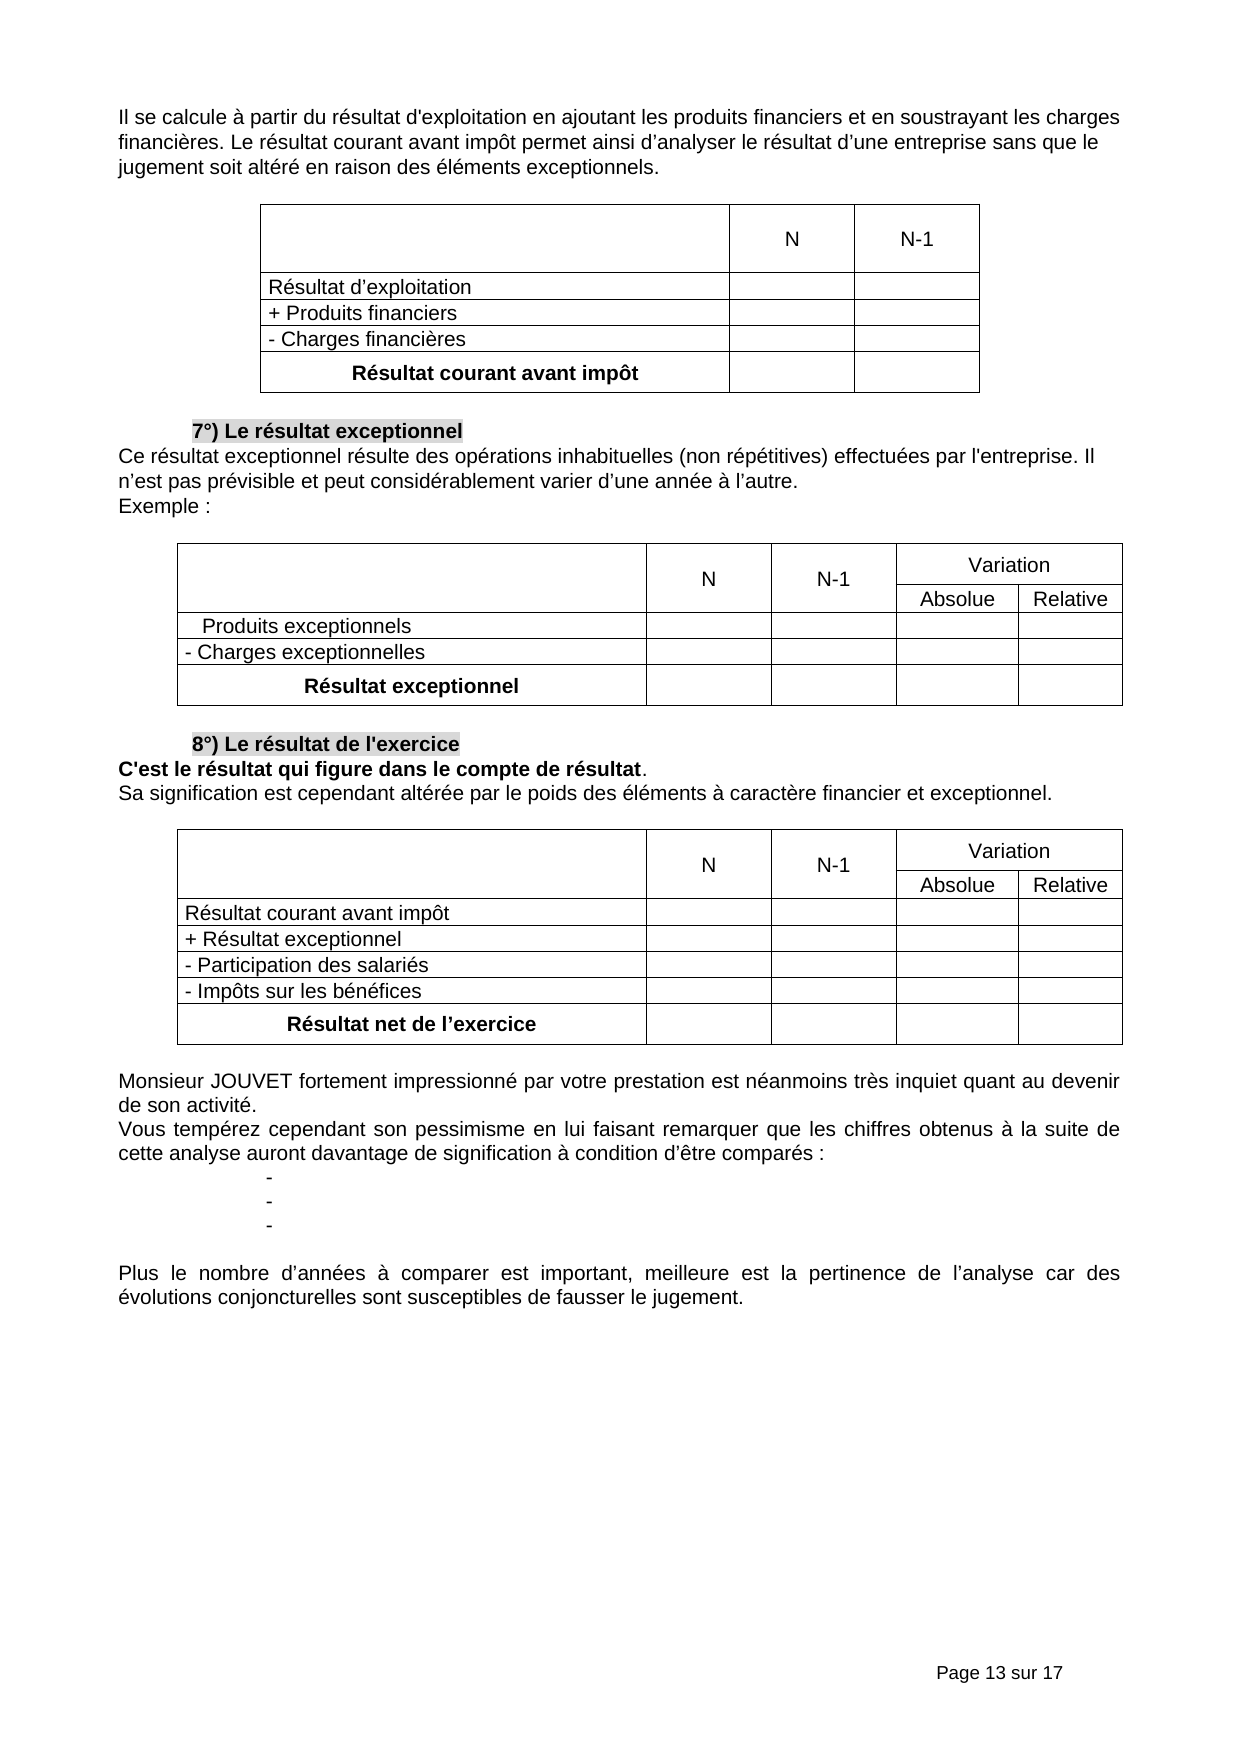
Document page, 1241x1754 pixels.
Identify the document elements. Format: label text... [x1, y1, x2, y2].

table_cell [897, 1004, 1018, 1044]
table_header [178, 830, 646, 898]
text Ce résultat exceptionnel résulte des opérations inhabituelles (non répétitives) effectuées par l'entreprise. Il n’est pas prévisible et peut considérablement varier d’une année à l’autre. [118, 443, 1122, 493]
table_cell [772, 952, 896, 977]
table_cell Absolue [897, 871, 1018, 898]
table_cell [647, 639, 771, 664]
table_cell [897, 613, 1018, 638]
text Exemple : [118, 493, 1122, 518]
text - [118, 1213, 1122, 1237]
table_header N [647, 830, 771, 898]
table_cell [772, 639, 896, 664]
text Monsieur JOUVET fortement impressionné par votre prestation est néanmoins très inquiet quant au devenir de son activité. [118, 1069, 1122, 1117]
table_cell Produits exceptionnels [178, 613, 646, 638]
text Vous tempérez cependant son pessimisme en lui faisant remarquer que les chiffres obtenus à la suite de cette analyse auront davantage de signification à condition d’être comparés : [118, 1117, 1122, 1165]
table_cell [1019, 978, 1122, 1003]
table_cell [897, 639, 1018, 664]
text Il se calcule à partir du résultat d'exploitation en ajoutant les produits financiers et en soustrayant les charges financières. Le résultat courant avant impôt permet ainsi d’analyser le résultat d’une entreprise sans que le jugement soit altéré en raison des éléments exceptionnels. [118, 103, 1122, 178]
table_cell Relative [1019, 871, 1122, 898]
table_cell [647, 613, 771, 638]
text - [192, 1165, 1122, 1189]
table_cell [1019, 1004, 1122, 1044]
table_cell [1019, 665, 1122, 705]
table_cell Résultat courant avant impôt [178, 899, 646, 924]
table_header Variation [897, 830, 1122, 870]
table_header [261, 205, 729, 272]
table_cell [772, 1004, 896, 1044]
table_cell [647, 899, 771, 924]
table_cell [647, 952, 771, 977]
table_cell Résultat exceptionnel [178, 665, 646, 705]
text C'est le résultat qui figure dans le compte de résultat. [118, 756, 1122, 781]
table_cell Résultat net de l’exercice [178, 1004, 646, 1044]
text Sa signification est cependant altérée par le poids des éléments à caractère financier et exceptionnel. [118, 781, 1122, 805]
table_cell [647, 978, 771, 1003]
table_header N-1 [772, 544, 896, 612]
table_cell [730, 352, 854, 392]
table_cell + Produits financiers [261, 300, 729, 325]
table_cell - Charges exceptionnelles [178, 639, 646, 664]
table_cell [1019, 639, 1122, 664]
table_cell - Participation des salariés [178, 952, 646, 977]
table_cell [647, 665, 771, 705]
table_cell [730, 300, 854, 325]
table_cell [1019, 952, 1122, 977]
table_cell - Impôts sur les bénéfices [178, 978, 646, 1003]
table_cell Résultat d’exploitation [261, 273, 729, 299]
table_cell [897, 926, 1018, 951]
table_header [178, 544, 646, 612]
table_cell [1019, 613, 1122, 638]
table_header N [647, 544, 771, 612]
table_cell [772, 613, 896, 638]
text - [192, 1189, 1122, 1213]
table_cell - Charges financières [261, 326, 729, 351]
table_cell [772, 926, 896, 951]
text 7°) Le résultat exceptionnel [118, 418, 1122, 443]
text Plus le nombre d’années à comparer est important, meilleure est la pertinence de l’analyse car des évolutions conjoncturelles sont susceptibles de fausser le jugement. [118, 1261, 1122, 1308]
table_header Variation [897, 544, 1122, 584]
table_cell Relative [1019, 585, 1122, 612]
table_cell [855, 273, 979, 299]
table_cell [855, 352, 979, 392]
table_cell [1019, 926, 1122, 951]
table_cell [855, 326, 979, 351]
table_cell Absolue [897, 585, 1018, 612]
table_cell [730, 273, 854, 299]
table_cell + Résultat exceptionnel [178, 926, 646, 951]
table_cell [772, 665, 896, 705]
table_header N-1 [855, 205, 979, 272]
table_cell Résultat courant avant impôt [261, 352, 729, 392]
table_cell [1019, 899, 1122, 924]
table_header N [730, 205, 854, 272]
table_cell [647, 1004, 771, 1044]
table_cell [897, 899, 1018, 924]
table_cell [855, 300, 979, 325]
table_cell [897, 665, 1018, 705]
table_cell [730, 326, 854, 351]
text 8°) Le résultat de l'exercice [118, 731, 1122, 756]
table_cell [897, 952, 1018, 977]
table_cell [897, 978, 1018, 1003]
table_cell [772, 899, 896, 924]
table_cell [647, 926, 771, 951]
table_cell [772, 978, 896, 1003]
table_header N-1 [772, 830, 896, 898]
